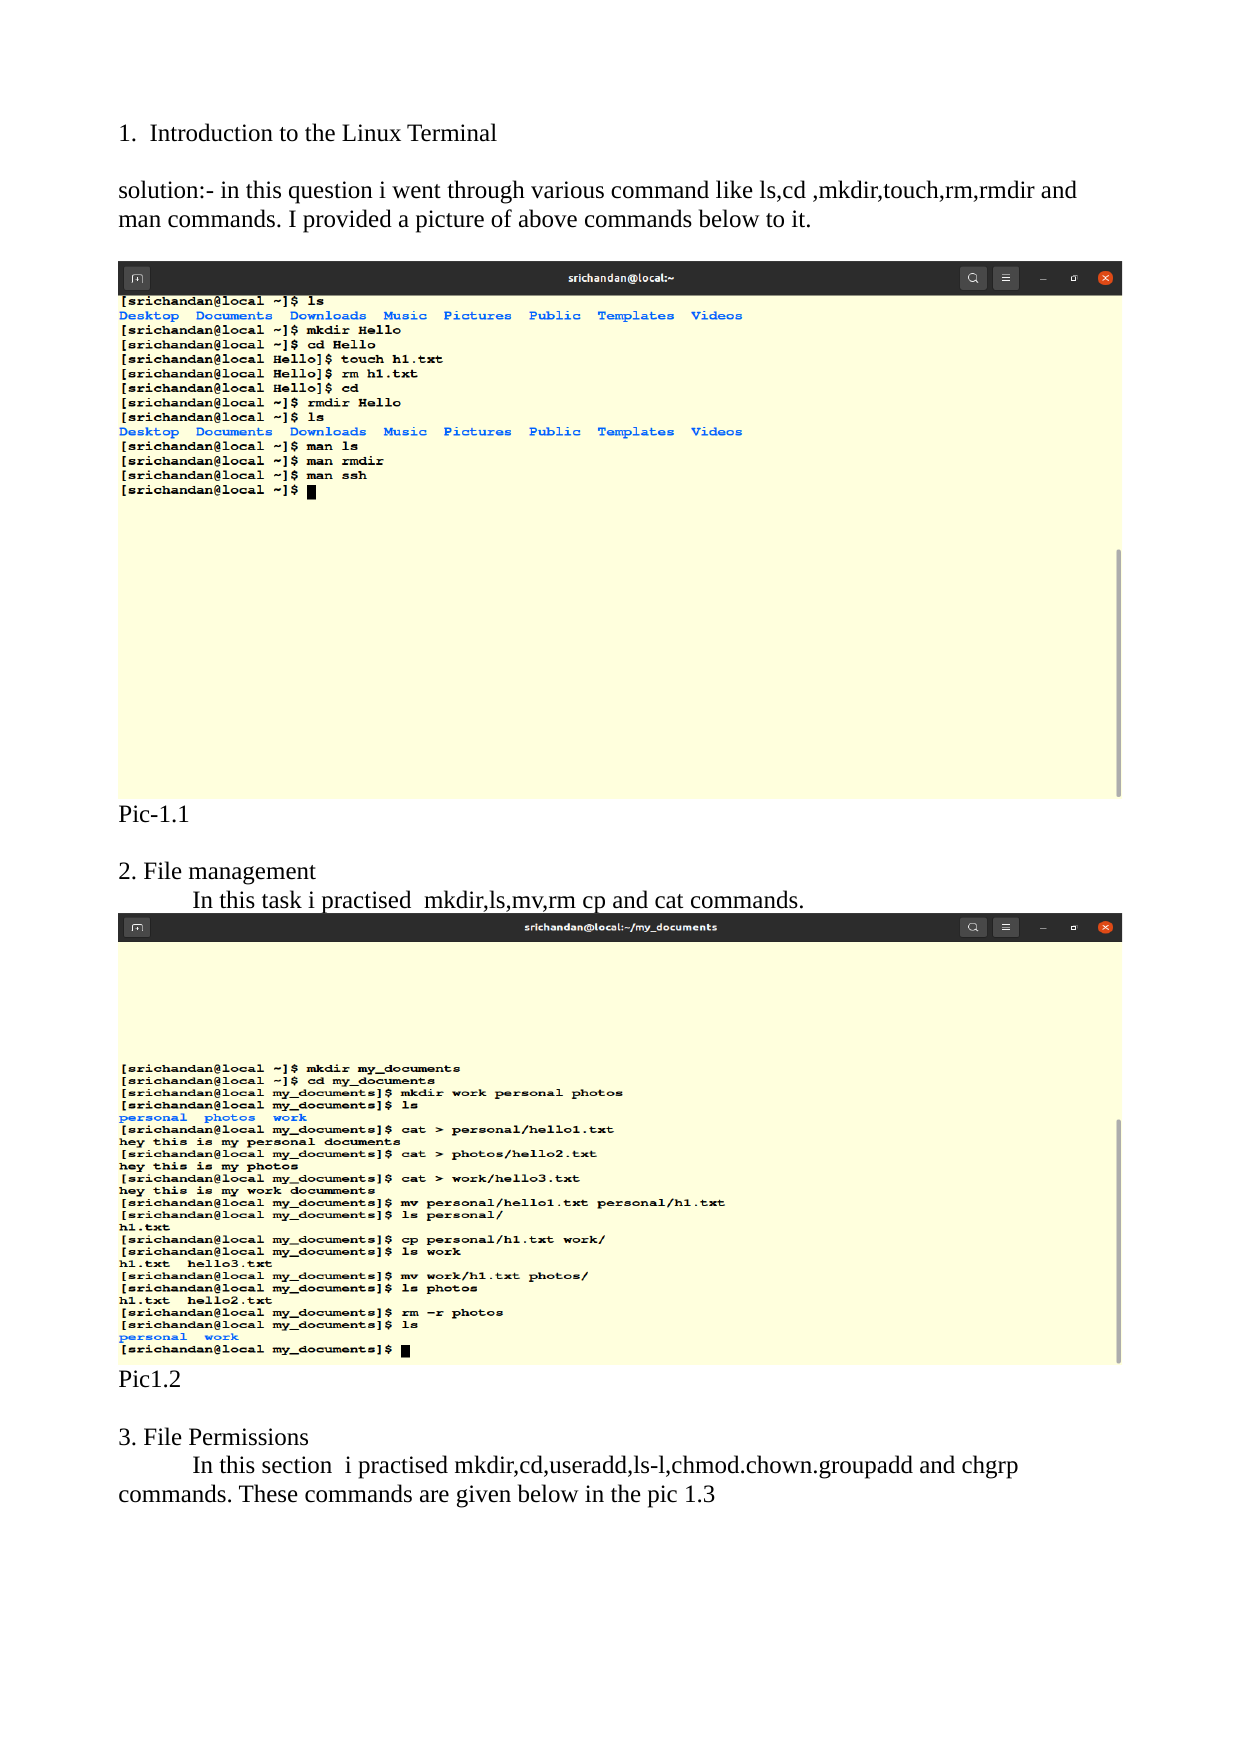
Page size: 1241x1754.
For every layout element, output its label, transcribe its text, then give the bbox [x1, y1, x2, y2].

text Pic1.2 [118, 1365, 1122, 1393]
text In this task i practised mkdir,ls,mv,rm cp and cat commands. [118, 885, 1122, 913]
text solution:- in this question i went through various command like ls,cd ,mkdir,touch,rm,rmdir and man commands. I provided a picture of above commands below to it. [118, 176, 1122, 233]
text In this section i practised mkdir,cd,useradd,ls-l,chmod.chown.groupadd and chgrp commands. These commands are given below in the pic 1.3 [118, 1451, 1122, 1508]
picture [118, 261, 1123, 799]
text 1. Introduction to the Linux Terminal [118, 118, 1122, 147]
text Pic-1.1 [118, 799, 1122, 827]
text 2. File management [118, 856, 1122, 885]
picture [118, 913, 1123, 1365]
text 3. File Permissions [118, 1422, 1122, 1451]
